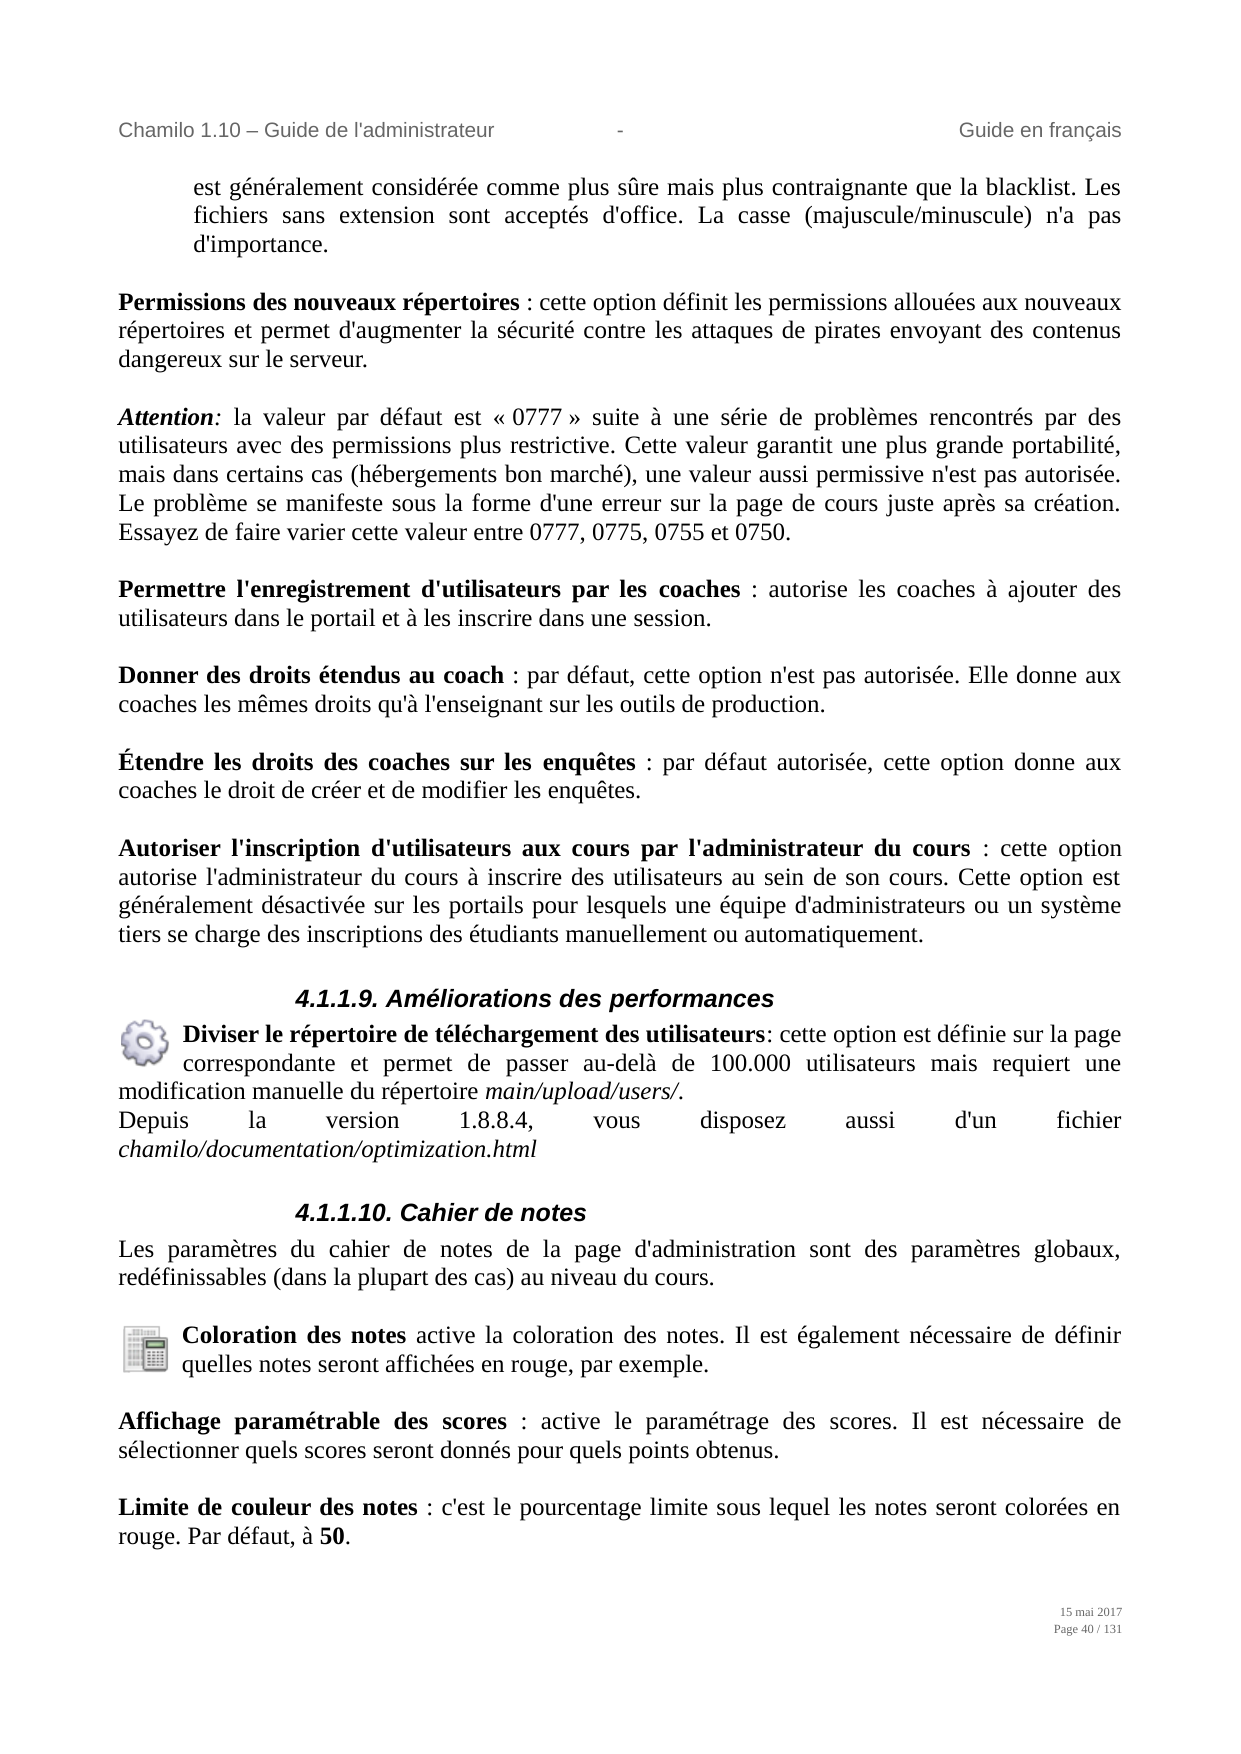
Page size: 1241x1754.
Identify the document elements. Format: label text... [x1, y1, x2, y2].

text Permissions des nouveaux répertoires : cette option définit les permissions allouées aux nouveaux répertoires et permet d'augmenter la sécurité contre les attaques de pirates envoyant des contenus dangereux sur le serveur. [118, 287, 1122, 373]
subtitle Améliorations des performances [295, 984, 1122, 1012]
text Autoriser l'inscription d'utilisateurs aux cours par l'administrateur du cours : cette option autorise l'administrateur du cours à inscrire des utilisateurs au sein de son cours. Cette option est généralement désactivée sur les portails pour lesquels une équipe d'administrateurs ou un système tiers se charge des inscriptions des étudiants manuellement ou automatiquement. [118, 833, 1122, 948]
text Diviser le répertoire de téléchargement des utilisateurs: cette option est définie sur la page correspondante et permet de passer au-delà de 100.000 utilisateurs mais requiert une modification manuelle du répertoire main/upload/users/. [118, 1019, 1122, 1105]
text Donner des droits étendus au coach : par défaut, cette option n'est pas autorisée. Elle donne aux coaches les mêmes droits qu'à l'enseignant sur les outils de production. [118, 660, 1122, 718]
list est généralement considérée comme plus sûre mais plus contraignante que la blacklist. Les fichiers sans extension sont acceptés d'office. La casse (majuscule/minuscule) n'a pas d'importance. [156, 172, 1122, 258]
text Les paramètres du cahier de notes de la page d'administration sont des paramètres globaux, redéfinissables (dans la plupart des cas) au niveau du cours. [118, 1234, 1122, 1291]
text Limite de couleur des notes : c'est le pourcentage limite sous lequel les notes seront colorées en rouge. Par défaut, à 50. [118, 1492, 1122, 1550]
text Étendre les droits des coaches sur les enquêtes : par défaut autorisée, cette option donne aux coaches le droit de créer et de modifier les enquêtes. [118, 747, 1122, 804]
text Coloration des notes active la coloration des notes. Il est également nécessaire de définir quelles notes seront affichées en rouge, par exemple. [118, 1320, 1122, 1377]
subtitle Cahier de notes [295, 1198, 1122, 1227]
text Affichage paramétrable des scores : active le paramétrage des scores. Il est nécessaire de sélectionner quels scores seront donnés pour quels points obtenus. [118, 1406, 1122, 1464]
text Depuis la version 1.8.8.4, vous disposez aussi d'un fichier chamilo/documentation/optimization.html [118, 1105, 1122, 1163]
text Attention: la valeur par défaut est « 0777 » suite à une série de problèmes rencontrés par des utilisateurs avec des permissions plus restrictive. Cette valeur garantit une plus grande portabilité, mais dans certains cas (hébergements bon marché), une valeur aussi permissive n'est pas autorisée. Le problème se manifeste sous la forme d'une erreur sur la page de cours juste après sa création. Essayez de faire varier cette valeur entre 0777, 0775, 0755 et 0750. [118, 402, 1122, 545]
picture [119, 1323, 170, 1374]
text Permettre l'enregistrement d'utilisateurs par les coaches : autorise les coaches à ajouter des utilisateurs dans le portail et à les inscrire dans une session. [118, 574, 1122, 632]
picture [121, 1018, 171, 1069]
